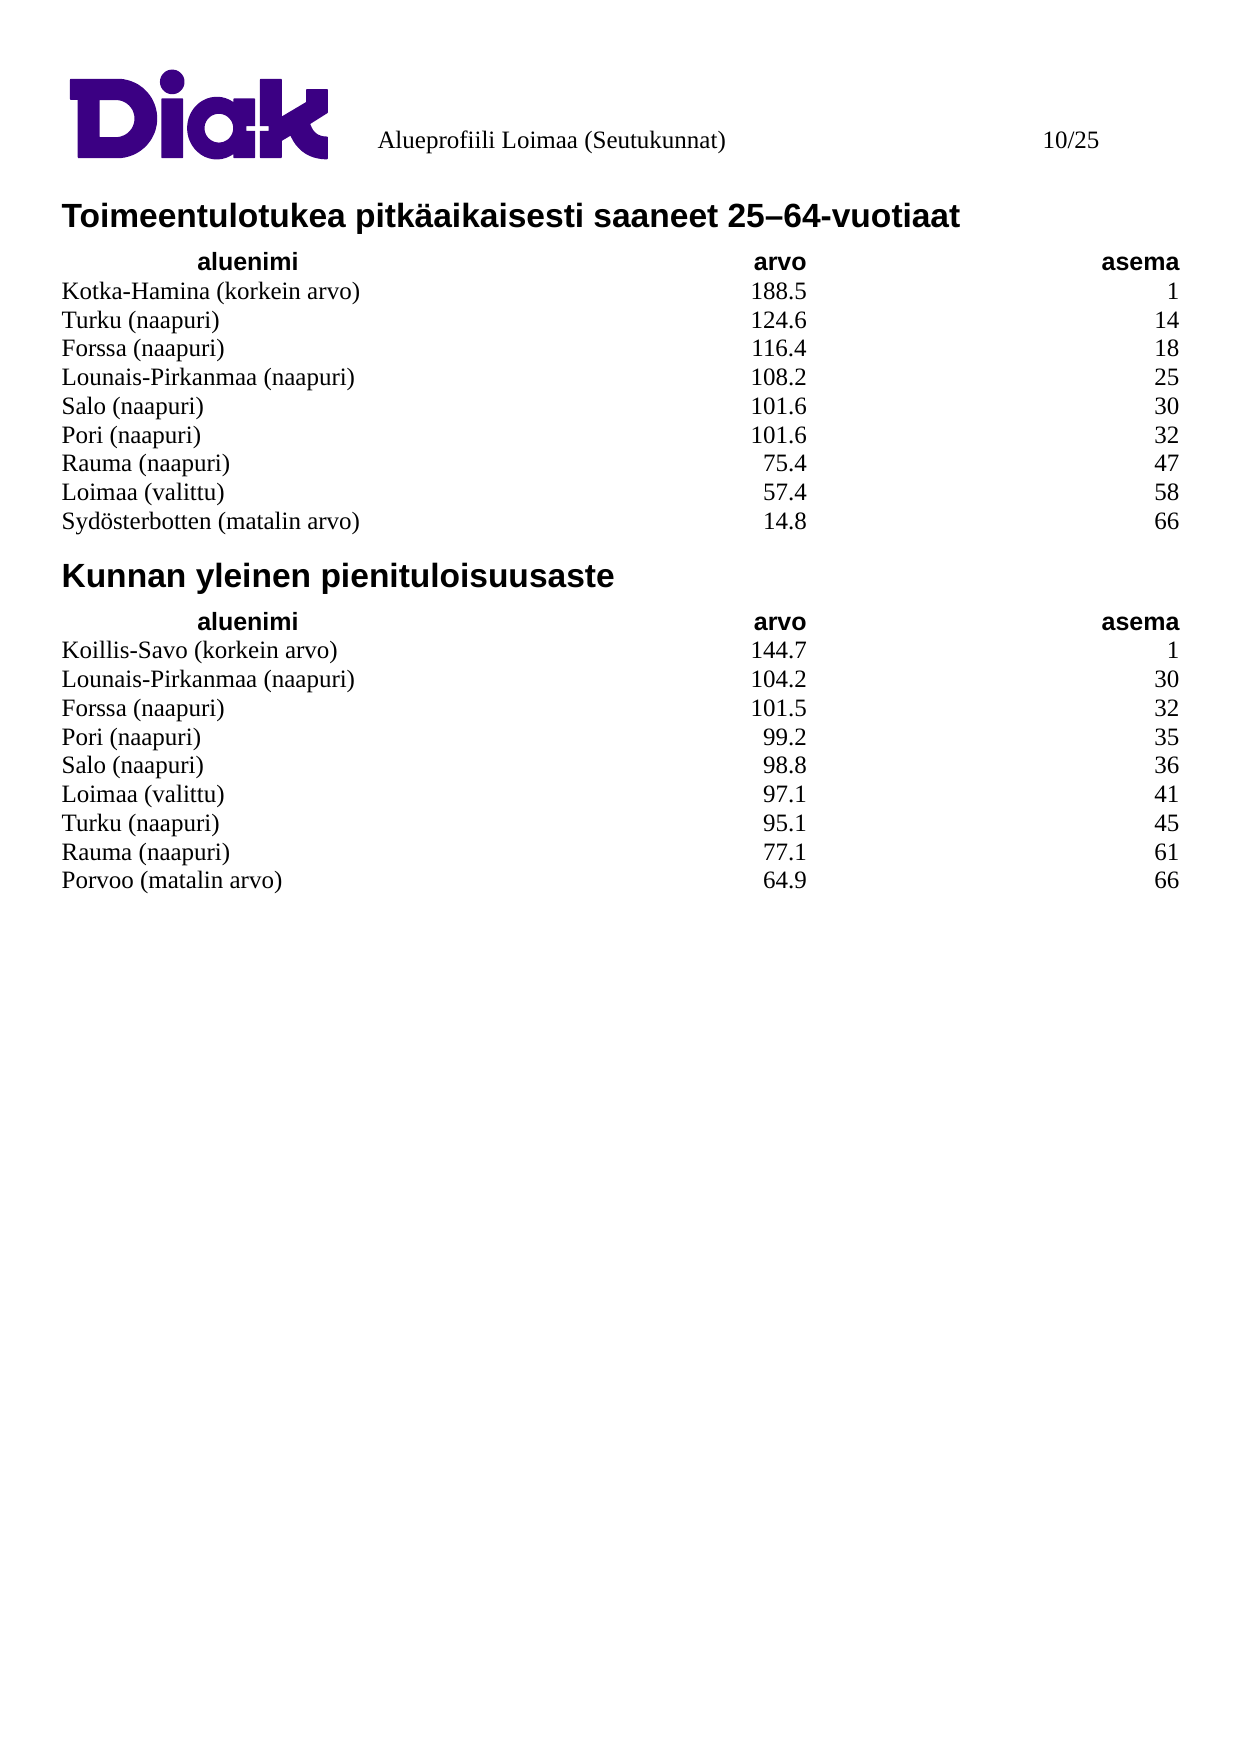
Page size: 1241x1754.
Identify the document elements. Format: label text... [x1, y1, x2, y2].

table_cell 14.8 [434, 506, 806, 535]
table_cell 30 [806, 664, 1179, 693]
table_cell 99.2 [434, 722, 806, 751]
table_header arvo [434, 607, 806, 636]
table_cell Rauma (naapuri) [61, 449, 434, 477]
table_header asema [806, 247, 1179, 276]
table_cell 18 [806, 334, 1179, 362]
table_header aluenimi [61, 247, 434, 276]
table_cell Pori (naapuri) [61, 420, 434, 448]
table_cell Forssa (naapuri) [61, 334, 434, 362]
table_cell 1 [806, 636, 1179, 664]
table_cell 58 [806, 477, 1179, 506]
table_cell Sydösterbotten (matalin arvo) [61, 506, 434, 535]
table_cell 1 [806, 276, 1179, 305]
table_cell Lounais-Pirkanmaa (naapuri) [61, 664, 434, 693]
table_header asema [806, 607, 1179, 636]
table_cell 32 [806, 420, 1179, 448]
table_cell 144.7 [434, 636, 806, 664]
table_cell 188.5 [434, 276, 806, 305]
table_cell 66 [806, 866, 1179, 894]
table_cell Turku (naapuri) [61, 305, 434, 333]
table_cell Kotka-Hamina (korkein arvo) [61, 276, 434, 305]
table_cell 77.1 [434, 837, 806, 866]
table_cell 47 [806, 449, 1179, 477]
table_cell 61 [806, 837, 1179, 866]
subtitle Toimeentulotukea pitkäaikaisesti saaneet 25–64-vuotiaat [61, 196, 1179, 235]
table_header aluenimi [61, 607, 434, 636]
table_cell 97.1 [434, 779, 806, 808]
table_cell 75.4 [434, 449, 806, 477]
table_cell 30 [806, 391, 1179, 420]
table_cell 64.9 [434, 866, 806, 894]
table_cell 101.6 [434, 391, 806, 420]
table_cell 41 [806, 779, 1179, 808]
table_cell 66 [806, 506, 1179, 535]
table_cell 57.4 [434, 477, 806, 506]
table_cell 35 [806, 722, 1179, 751]
table_cell 36 [806, 751, 1179, 779]
table_cell Salo (naapuri) [61, 391, 434, 420]
table_cell Salo (naapuri) [61, 751, 434, 779]
subtitle Kunnan yleinen pienituloisuusaste [61, 556, 1179, 594]
table_cell Turku (naapuri) [61, 808, 434, 837]
table_cell Lounais-Pirkanmaa (naapuri) [61, 362, 434, 391]
table_cell Pori (naapuri) [61, 722, 434, 751]
table_cell 14 [806, 305, 1179, 333]
table_cell 116.4 [434, 334, 806, 362]
table_cell Porvoo (matalin arvo) [61, 866, 434, 894]
table_cell 98.8 [434, 751, 806, 779]
table_cell 124.6 [434, 305, 806, 333]
table_cell 32 [806, 693, 1179, 722]
table_cell Loimaa (valittu) [61, 477, 434, 506]
table_cell 101.5 [434, 693, 806, 722]
table_cell Rauma (naapuri) [61, 837, 434, 866]
table_cell 45 [806, 808, 1179, 837]
table_cell 101.6 [434, 420, 806, 448]
table_cell 95.1 [434, 808, 806, 837]
table_cell 108.2 [434, 362, 806, 391]
table_cell Koillis-Savo (korkein arvo) [61, 636, 434, 664]
table_cell 104.2 [434, 664, 806, 693]
table_header arvo [434, 247, 806, 276]
table_cell Loimaa (valittu) [61, 779, 434, 808]
table_cell Forssa (naapuri) [61, 693, 434, 722]
table_cell 25 [806, 362, 1179, 391]
